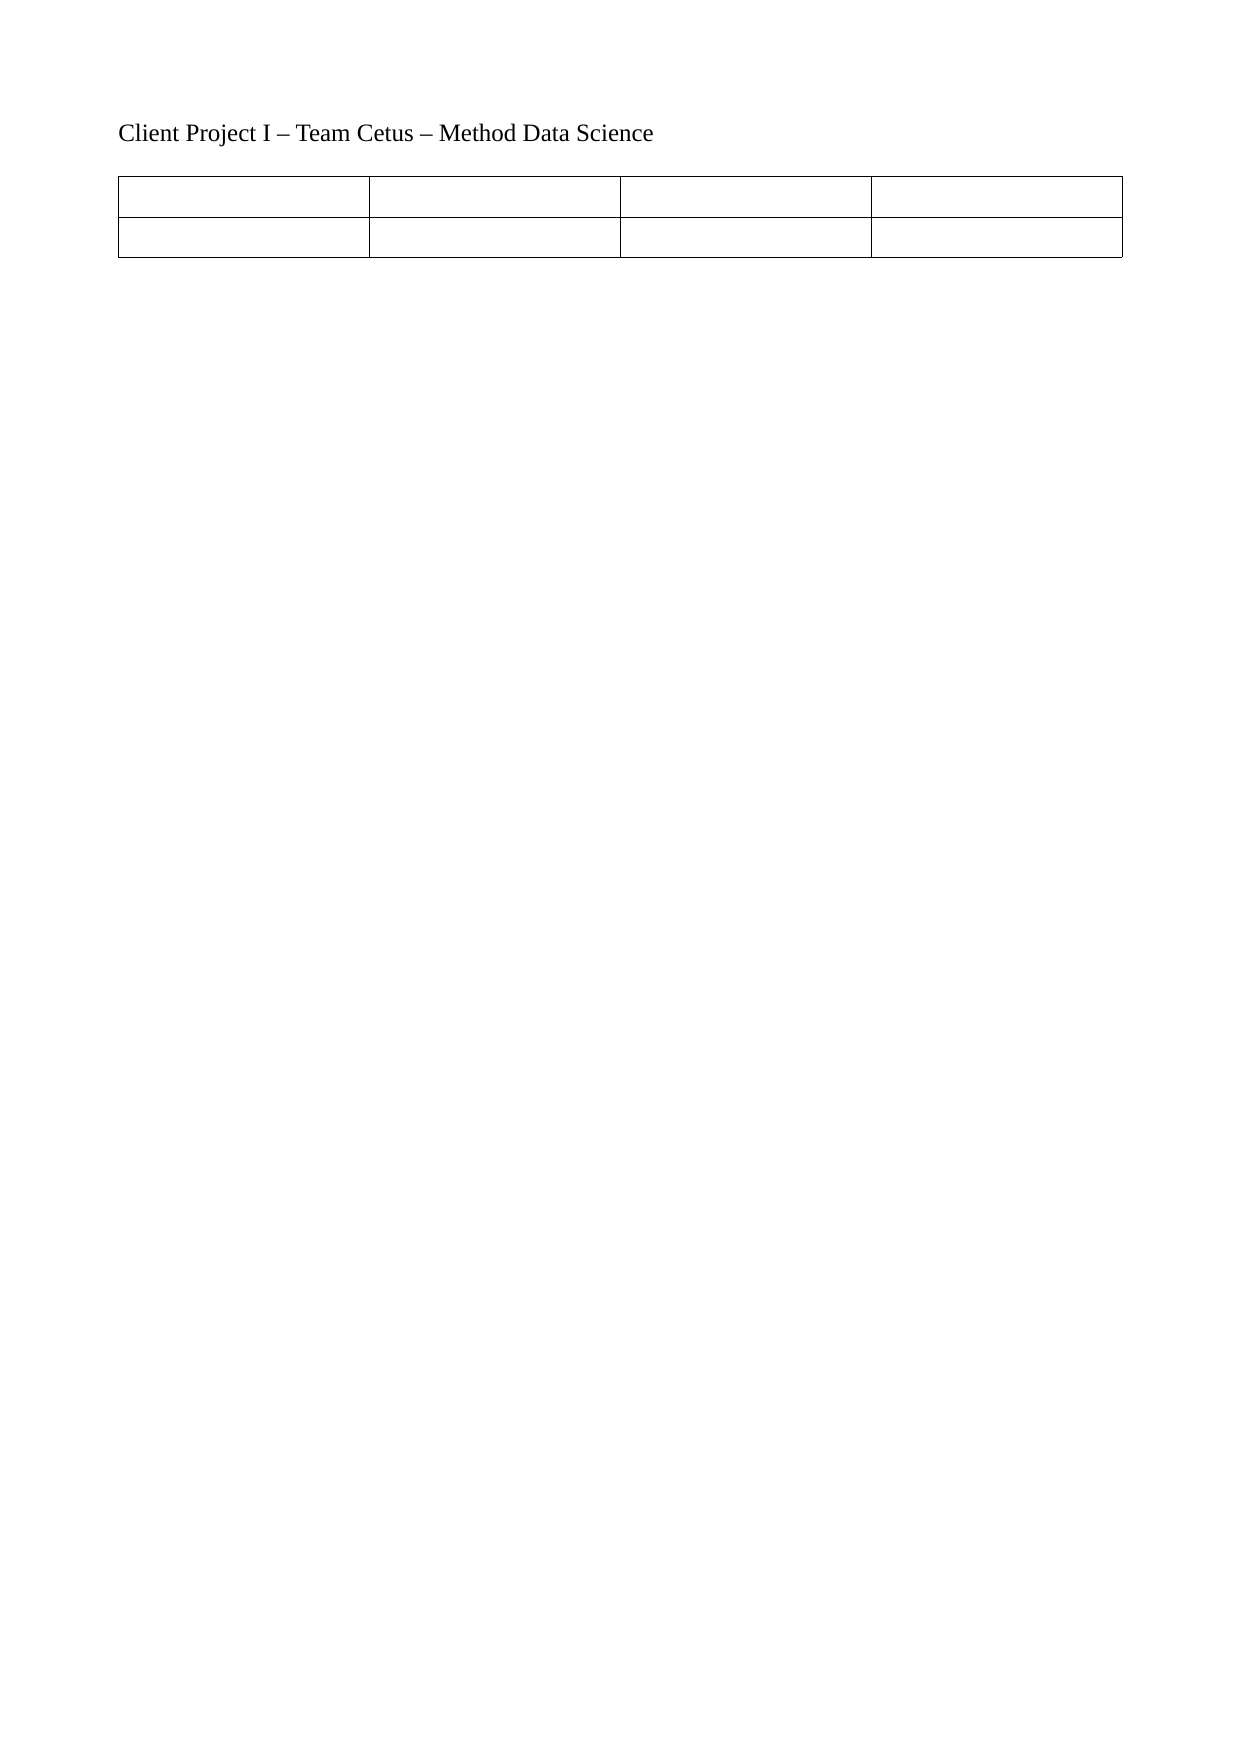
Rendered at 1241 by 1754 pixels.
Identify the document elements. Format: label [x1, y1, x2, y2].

table_cell [119, 177, 369, 217]
table_cell [621, 218, 871, 257]
table_cell [872, 218, 1122, 257]
table_cell [370, 177, 620, 217]
table_cell [370, 218, 620, 257]
table_cell [621, 177, 871, 217]
table_cell [872, 177, 1122, 217]
table_cell [119, 218, 369, 257]
